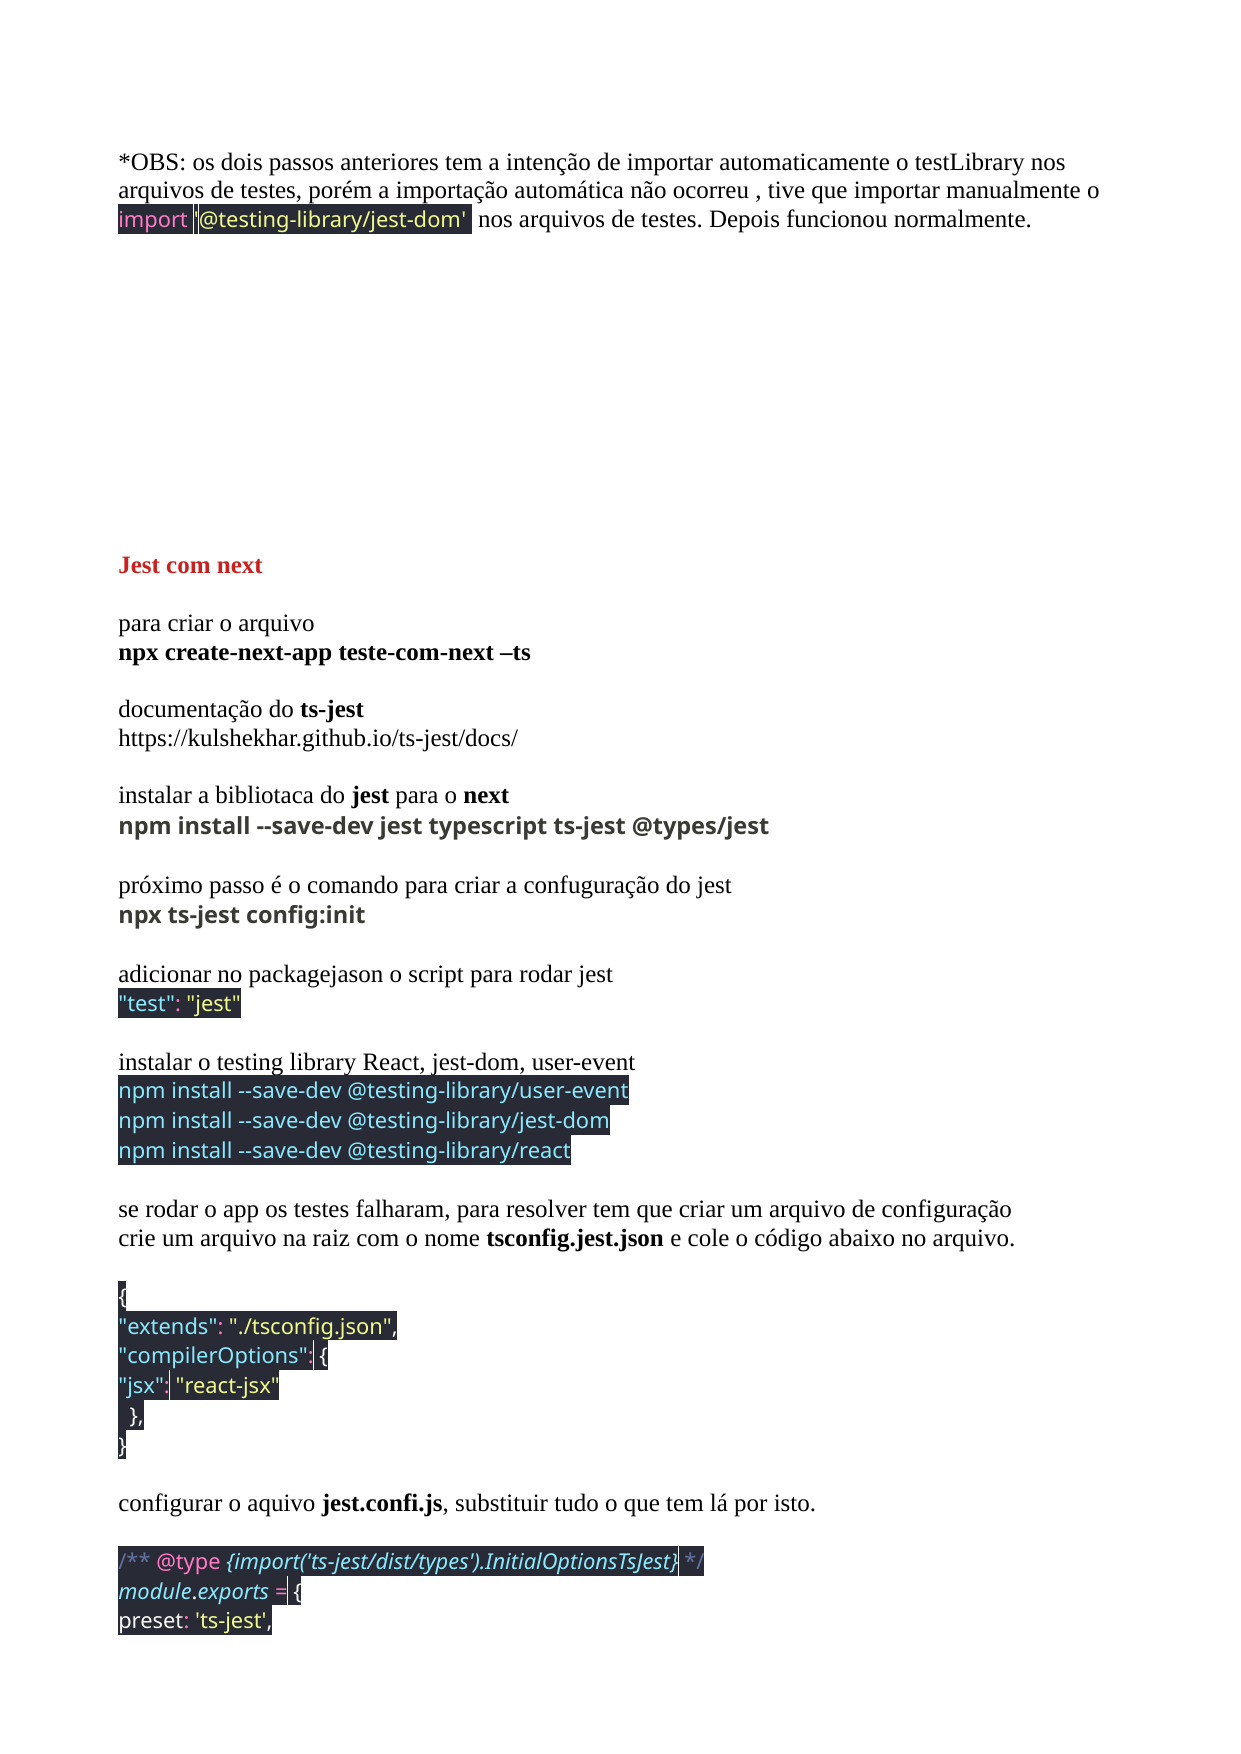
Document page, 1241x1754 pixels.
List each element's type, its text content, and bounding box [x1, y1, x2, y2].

text { [118, 1281, 1122, 1311]
text "extends": "./tsconfig.json", [118, 1311, 1122, 1340]
text "jsx": "react-jsx" [118, 1370, 1122, 1400]
text instalar a bibliotaca do jest para o next [118, 780, 1122, 809]
text "compilerOptions": { [118, 1340, 1122, 1370]
text npx ts-jest config:init [118, 899, 1122, 931]
text } [118, 1430, 1122, 1459]
text https://kulshekhar.github.io/ts-jest/docs/ [118, 723, 1122, 752]
text próximo passo é o comando para criar a confuguração do jest [118, 870, 1122, 899]
text module.exports = { [118, 1576, 1122, 1605]
text para criar o arquivo [118, 608, 1122, 637]
text adicionar no packagejason o script para rodar jest [118, 959, 1122, 988]
text npm install --save-dev @testing-library/user-event [118, 1075, 1122, 1105]
text *OBS: os dois passos anteriores tem a intenção de importar automaticamente o testLibrary nos arquivos de testes, porém a importação automática não ocorreu , tive que importar manualmente o import '@testing-library/jest-dom' nos arquivos de testes. Depois funcionou normalmente. [118, 147, 1122, 234]
text "test": "jest" [118, 988, 1122, 1018]
text npm install --save-dev @testing-library/react [118, 1135, 1122, 1165]
text npm install --save-dev @testing-library/jest-dom [118, 1105, 1122, 1135]
text /** @type {import('ts-jest/dist/types').InitialOptionsTsJest} */ [118, 1546, 1122, 1576]
text Jest com next [118, 550, 1122, 579]
text preset: 'ts-jest', [118, 1605, 1122, 1635]
text npx create-next-app teste-com-next –ts [118, 637, 1122, 665]
text crie um arquivo na raiz com o nome tsconfig.jest.json e cole o código abaixo no arquivo. [118, 1223, 1122, 1252]
text npm install --save-dev jest typescript ts-jest @types/jest [118, 809, 1122, 841]
text instalar o testing library React, jest-dom, user-event [118, 1047, 1122, 1075]
text configurar o aquivo jest.confi.js, substituir tudo o que tem lá por isto. [118, 1488, 1122, 1517]
text documentação do ts-jest [118, 694, 1122, 723]
text se rodar o app os testes falharam, para resolver tem que criar um arquivo de configuração [118, 1194, 1122, 1223]
text }, [118, 1400, 1122, 1430]
